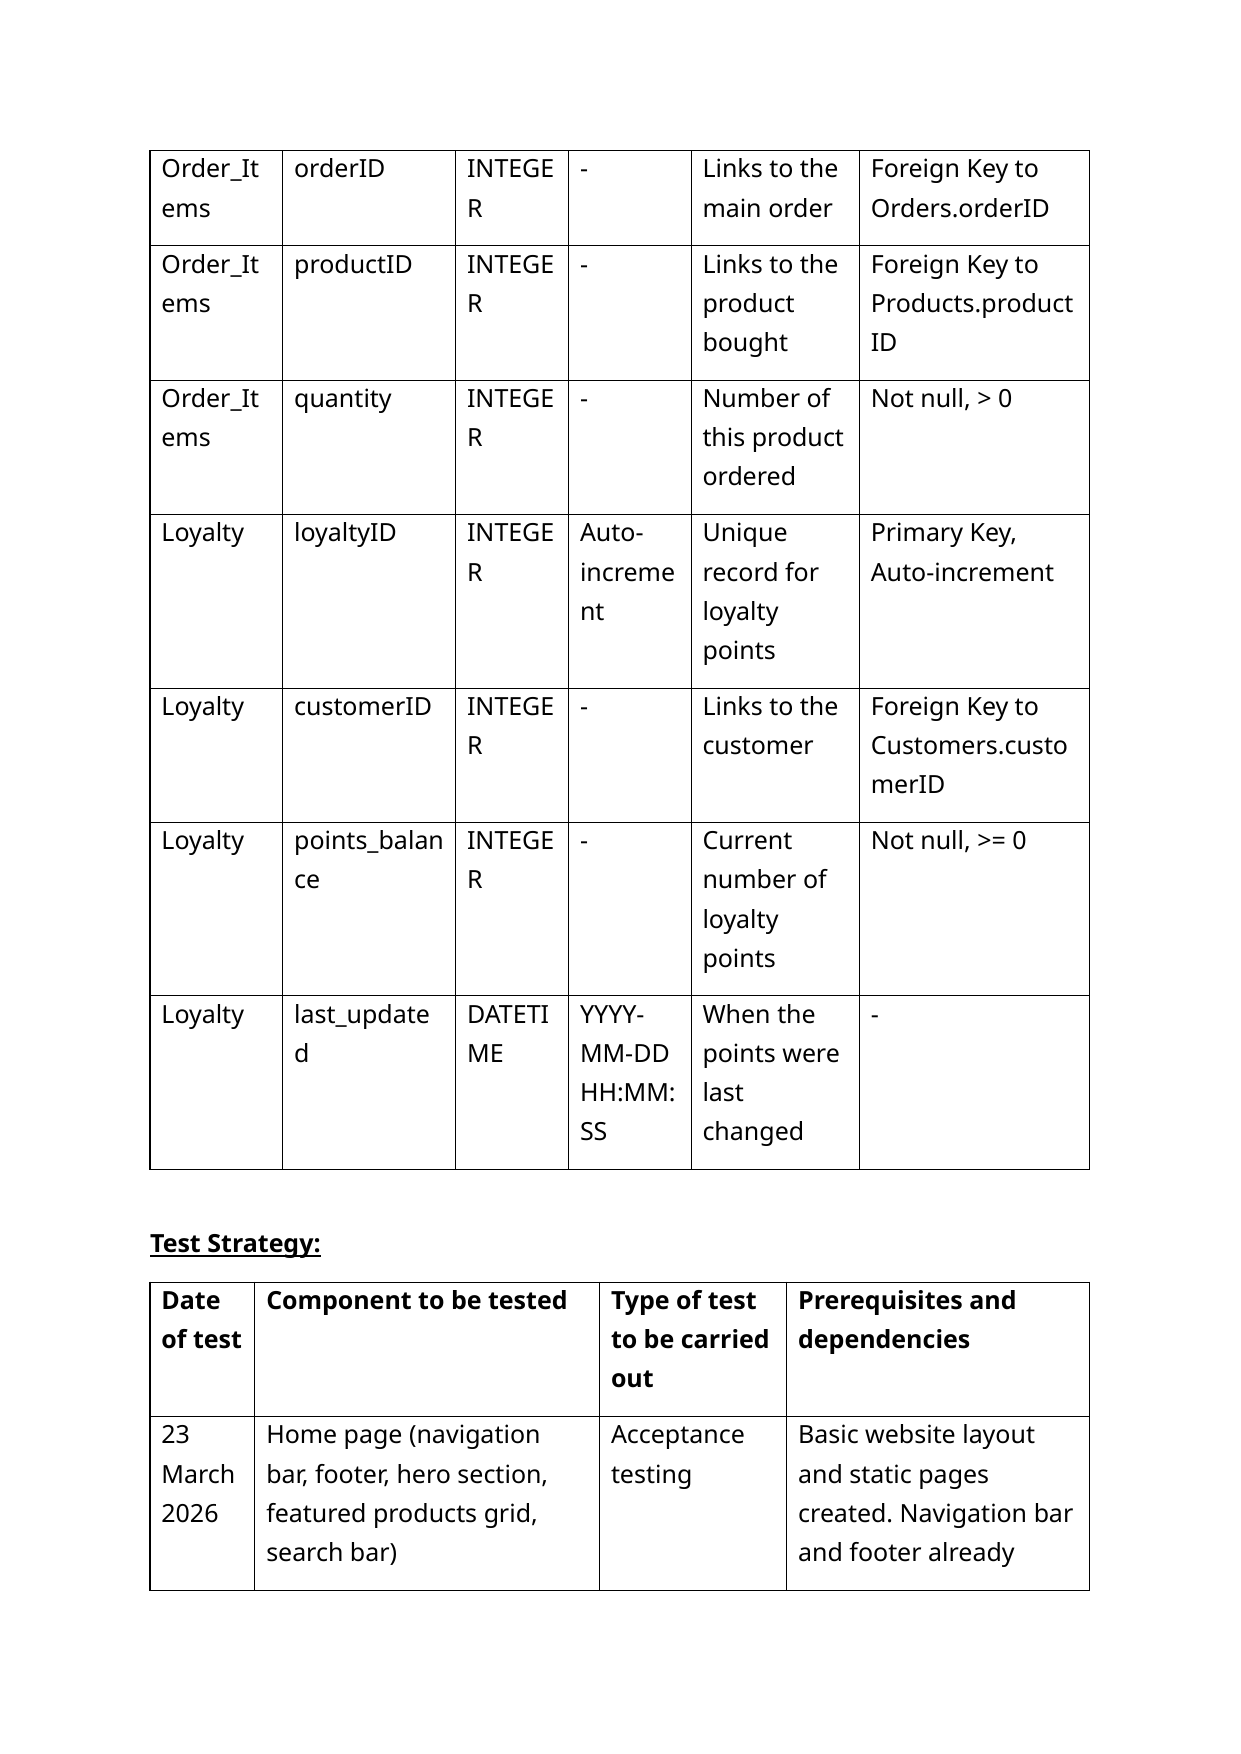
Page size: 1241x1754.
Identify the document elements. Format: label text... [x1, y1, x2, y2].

table_cell - [860, 996, 1089, 1169]
table_cell INTEGER [456, 515, 568, 687]
table_cell Loyalty [151, 515, 282, 687]
table_cell When the points were last changed [692, 996, 859, 1169]
table_cell Loyalty [151, 996, 282, 1169]
table_cell Foreign Key to Customers.customerID [860, 689, 1089, 822]
table_cell Order_Items [151, 381, 282, 514]
table_cell Basic website layout and static pages created. Navigation bar and footer already [787, 1417, 1089, 1589]
table_cell YYYY-MM-DD HH:MM:SS [569, 996, 691, 1169]
table_cell Links to the customer [692, 689, 859, 822]
table_header Date of test [151, 1283, 254, 1416]
table_cell INTEGER [456, 823, 568, 995]
table_cell productID [283, 246, 455, 379]
table_cell Foreign Key to Products.productID [860, 246, 1089, 379]
table_header Prerequisites and dependencies [787, 1283, 1089, 1416]
table_cell Number of this product ordered [692, 381, 859, 514]
table_cell loyaltyID [283, 515, 455, 687]
table_cell INTEGER [456, 151, 568, 245]
table_cell last_updated [283, 996, 455, 1169]
table_cell Order_Items [151, 151, 282, 245]
table_cell Order_Items [151, 246, 282, 379]
table_cell orderID [283, 151, 455, 245]
table_cell DATETIME [456, 996, 568, 1169]
table_cell - [569, 246, 691, 379]
table_cell Current number of loyalty points [692, 823, 859, 995]
table_cell Links to the main order [692, 151, 859, 245]
table_cell points_balance [283, 823, 455, 995]
table_cell Foreign Key to Orders.orderID [860, 151, 1089, 245]
table_cell Home page (navigation bar, footer, hero section, featured products grid, search bar) [255, 1417, 599, 1589]
table_cell Primary Key, Auto-increment [860, 515, 1089, 687]
table_header Type of test to be carried out [600, 1283, 786, 1416]
table_cell Auto-increment [569, 515, 691, 687]
table_cell 23 March 2026 [151, 1417, 254, 1589]
table_cell - [569, 823, 691, 995]
table_cell Loyalty [151, 689, 282, 822]
table_cell quantity [283, 381, 455, 514]
table_cell Not null, > 0 [860, 381, 1089, 514]
table_cell - [569, 151, 691, 245]
table_cell Unique record for loyalty points [692, 515, 859, 687]
table_cell INTEGER [456, 381, 568, 514]
table_cell - [569, 689, 691, 822]
table_cell - [569, 381, 691, 514]
table_header Component to be tested [255, 1283, 599, 1416]
table_cell Links to the product bought [692, 246, 859, 379]
table_cell INTEGER [456, 246, 568, 379]
table_cell Acceptance testing [600, 1417, 786, 1589]
table_cell customerID [283, 689, 455, 822]
table_cell Loyalty [151, 823, 282, 995]
table_cell INTEGER [456, 689, 568, 822]
text Test Strategy: [150, 1226, 1090, 1260]
table_cell Not null, >= 0 [860, 823, 1089, 995]
